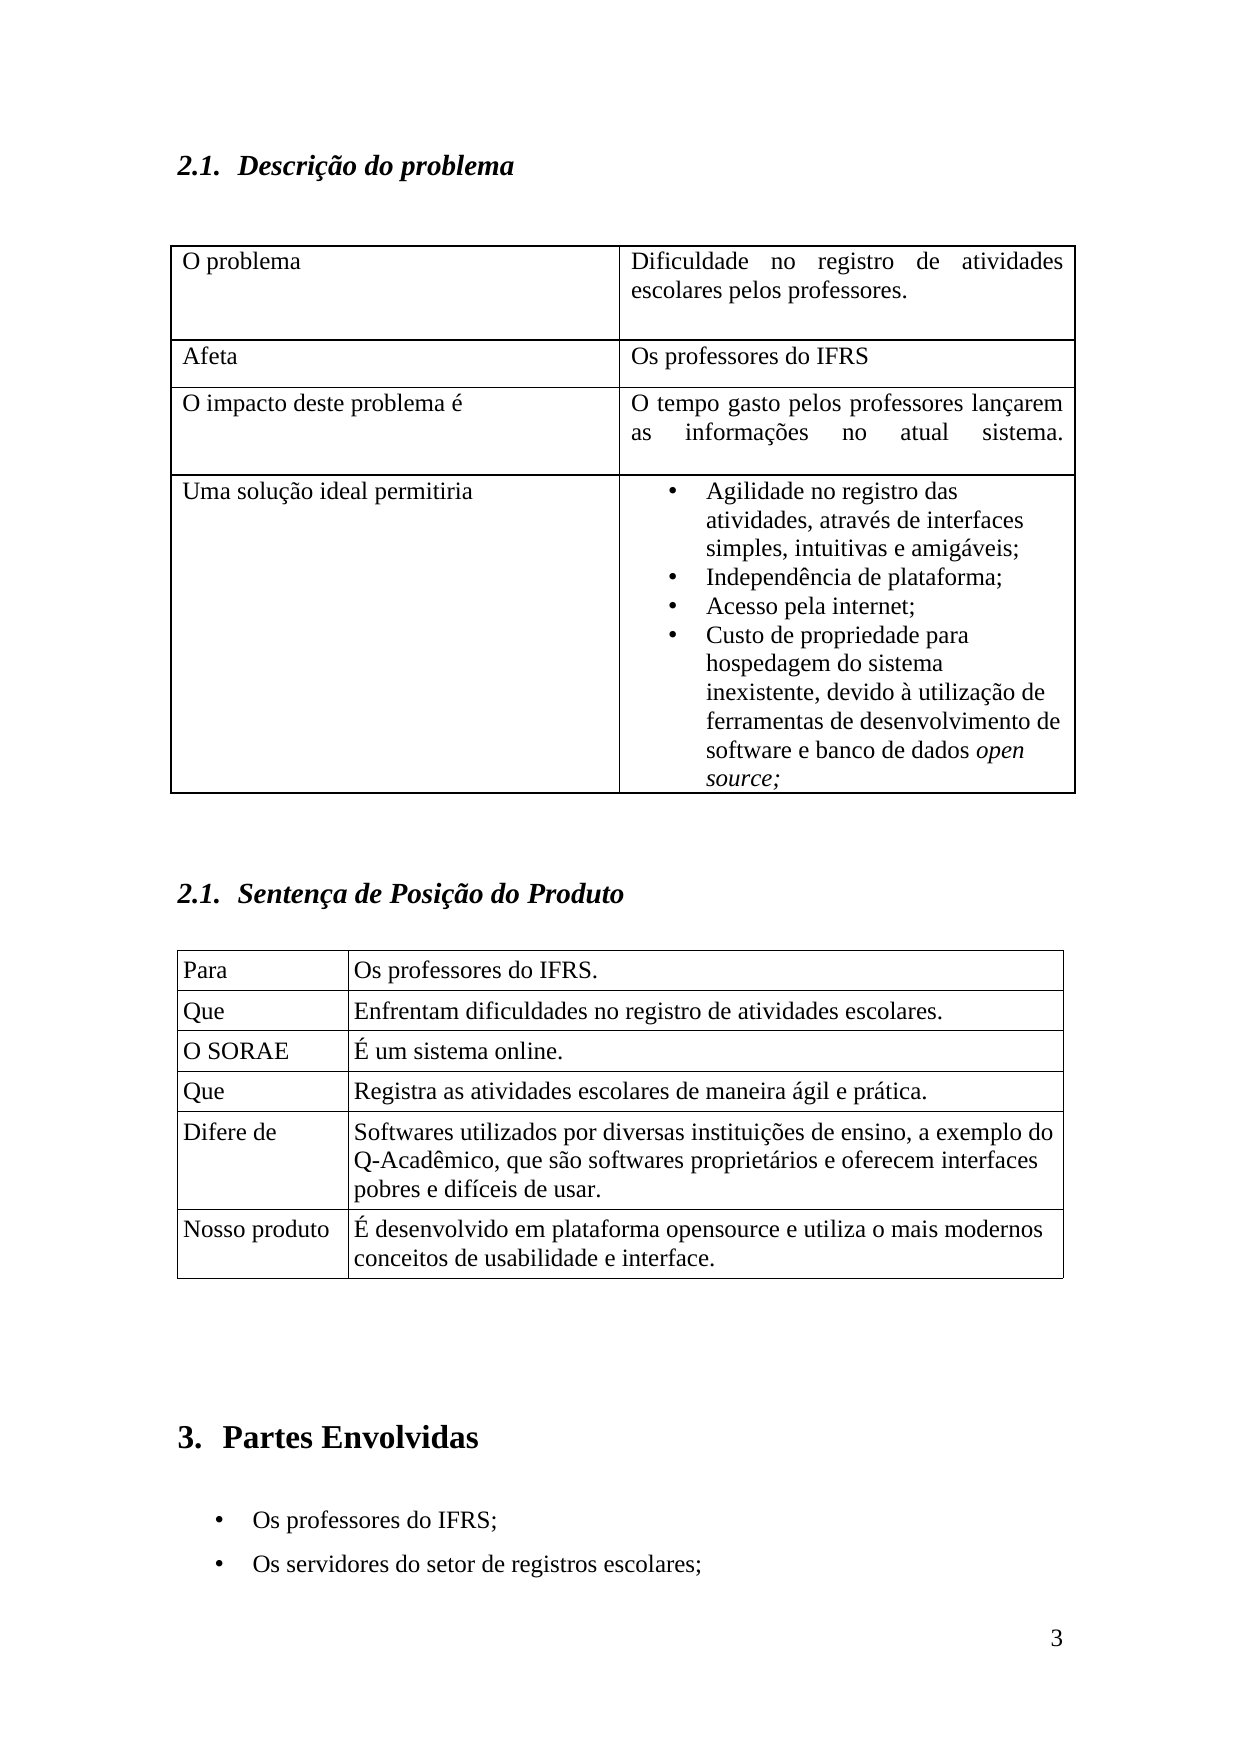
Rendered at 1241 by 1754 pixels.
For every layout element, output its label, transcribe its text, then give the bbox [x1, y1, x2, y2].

list Os professores do IFRS; [215, 1506, 1063, 1534]
table_cell Afeta [172, 341, 619, 387]
table_cell É desenvolvido em plataforma opensource e utiliza o mais modernos conceitos de usabilidade e interface. [349, 1210, 1063, 1278]
table_cell Difere de [178, 1112, 348, 1209]
table_cell O impacto deste problema é [172, 388, 619, 474]
subtitle 2.1. Sentença de Posição do Produto [177, 876, 1063, 943]
table_cell Agilidade no registro das atividades, através de interfaces simples, intuitivas e amigáveis; Independência de plataforma; Acesso pela internet; Custo de propriedade para hospedagem do sistema inexistente, devido à utilização de ferramentas de desenvolvimento de software e banco de dados open source; [620, 476, 1074, 792]
subtitle 3. Partes Envolvidas [177, 1418, 1063, 1456]
table_cell Nosso produto [178, 1210, 348, 1278]
table_cell Enfrentam dificuldades no registro de atividades escolares. [349, 991, 1063, 1030]
table_cell Que [178, 1072, 348, 1111]
table_cell É um sistema online. [349, 1031, 1063, 1071]
table_cell Que [178, 991, 348, 1030]
table_cell O SORAE [178, 1031, 348, 1071]
table_header Para [178, 951, 348, 990]
table_cell Os professores do IFRS [620, 341, 1074, 387]
table_cell Uma solução ideal permitiria [172, 476, 619, 792]
table_header O problema [172, 247, 619, 339]
table_cell O tempo gasto pelos professores lançarem as informações no atual sistema. [620, 388, 1074, 474]
subtitle 2.1. Descrição do problema [177, 148, 1063, 181]
table_cell Registra as atividades escolares de maneira ágil e prática. [349, 1072, 1063, 1111]
table_header Os professores do IFRS. [349, 951, 1063, 990]
list Os servidores do setor de registros escolares; [215, 1549, 1063, 1577]
table_cell Softwares utilizados por diversas instituições de ensino, a exemplo do Q-Acadêmico, que são softwares proprietários e oferecem interfaces pobres e difíceis de usar. [349, 1112, 1063, 1209]
table_header Dificuldade no registro de atividades escolares pelos professores. [620, 247, 1074, 339]
